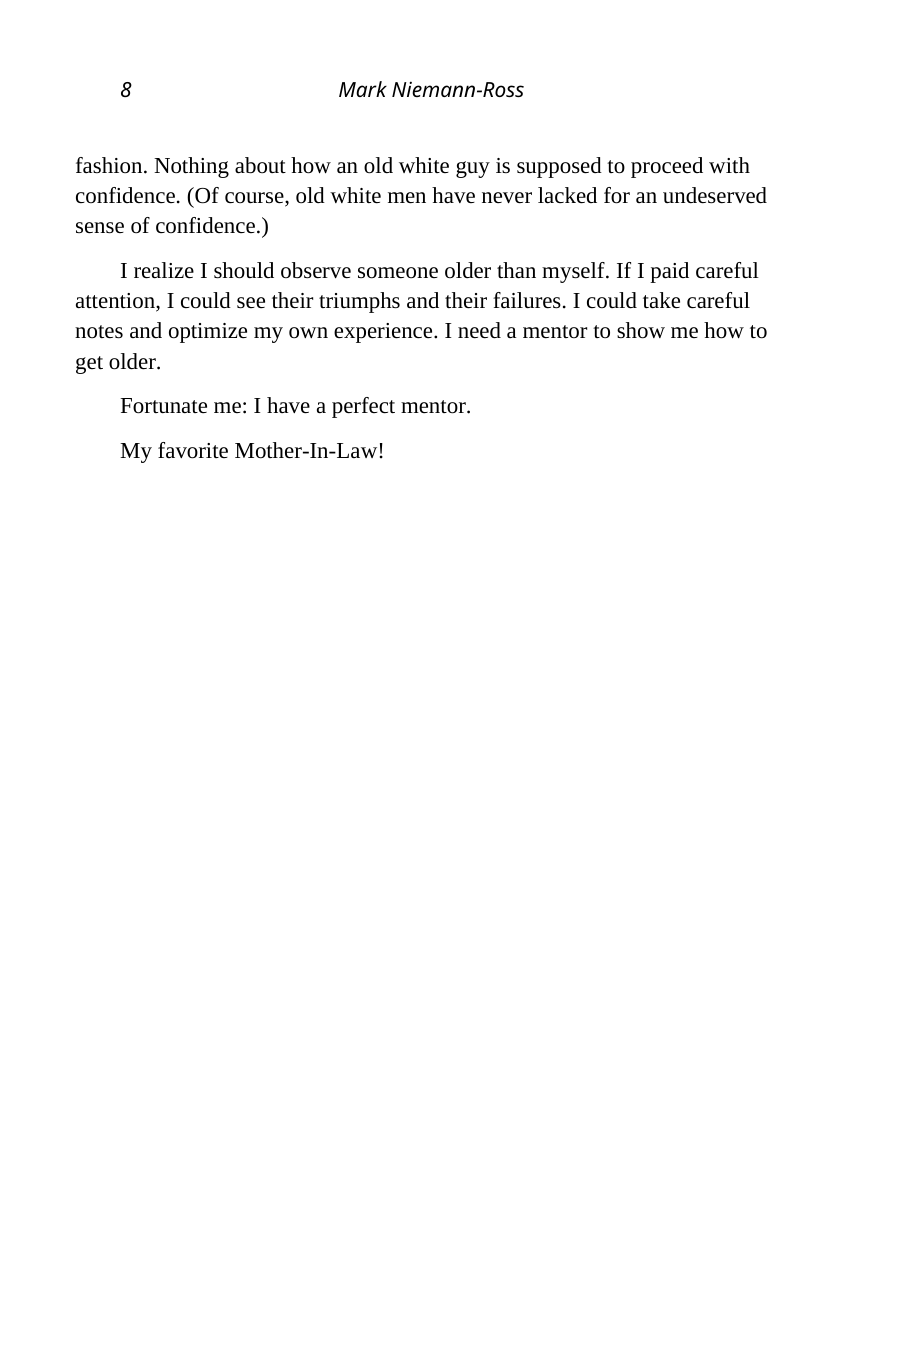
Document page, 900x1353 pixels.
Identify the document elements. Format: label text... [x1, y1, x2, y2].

text Fortunate me: I have a perfect mentor. [75, 393, 787, 419]
text I realize I should observe someone older than myself. If I paid careful attention, I could see their triumphs and their failures. I could take careful notes and optimize my own experience. I need a mentor to show me how to get older. [75, 257, 787, 374]
text fashion. Nothing about how an old white guy is supposed to proceed with confidence. (Of course, old white men have never lacked for an undeserved sense of confidence.) [75, 152, 787, 239]
text My favorite Mother-In-Law! [75, 437, 787, 464]
